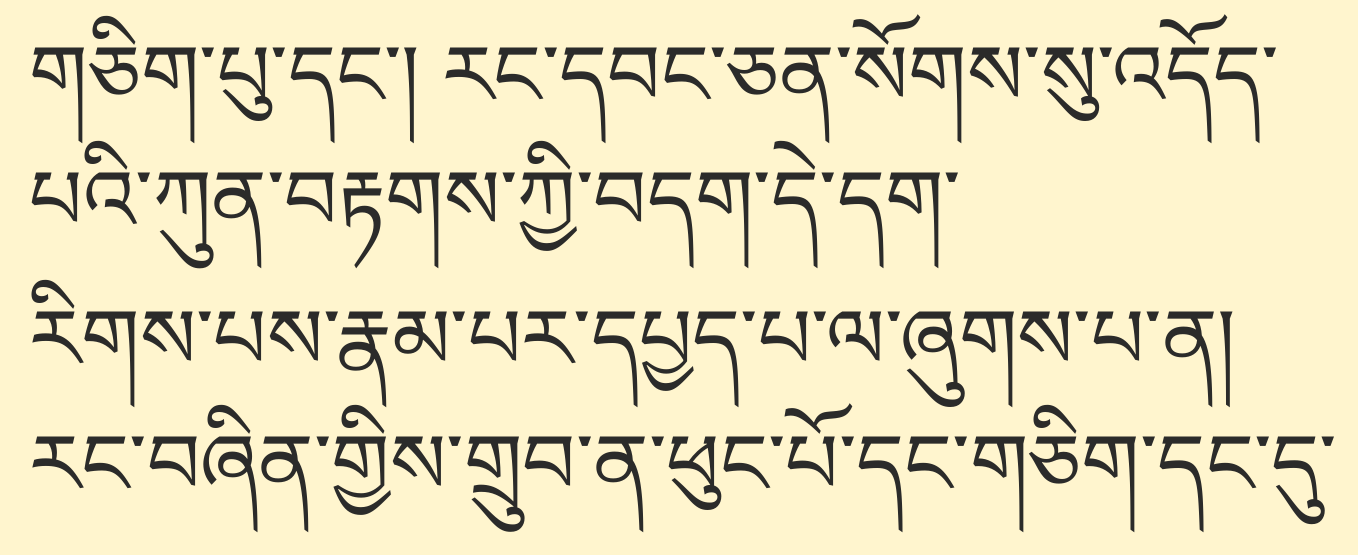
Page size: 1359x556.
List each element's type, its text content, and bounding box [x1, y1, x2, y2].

text རིགས་པས་རྣམ་པར་དཔྱད་པ་ལ་ཞུགས་པ་ན། རང་བཞིན་གྱིས་གྲུབ་ན་ཕུང་པོ་དང་གཅིག་དང་དུ་ [29, 294, 1346, 527]
text གཅིག་པུ་དང་། རང་དབང་ཅན་སོགས་སུ་འདོད་པའི་ཀུན་བརྟགས་ཀྱི་བདག་དེ་དག་ [29, 29, 1346, 263]
